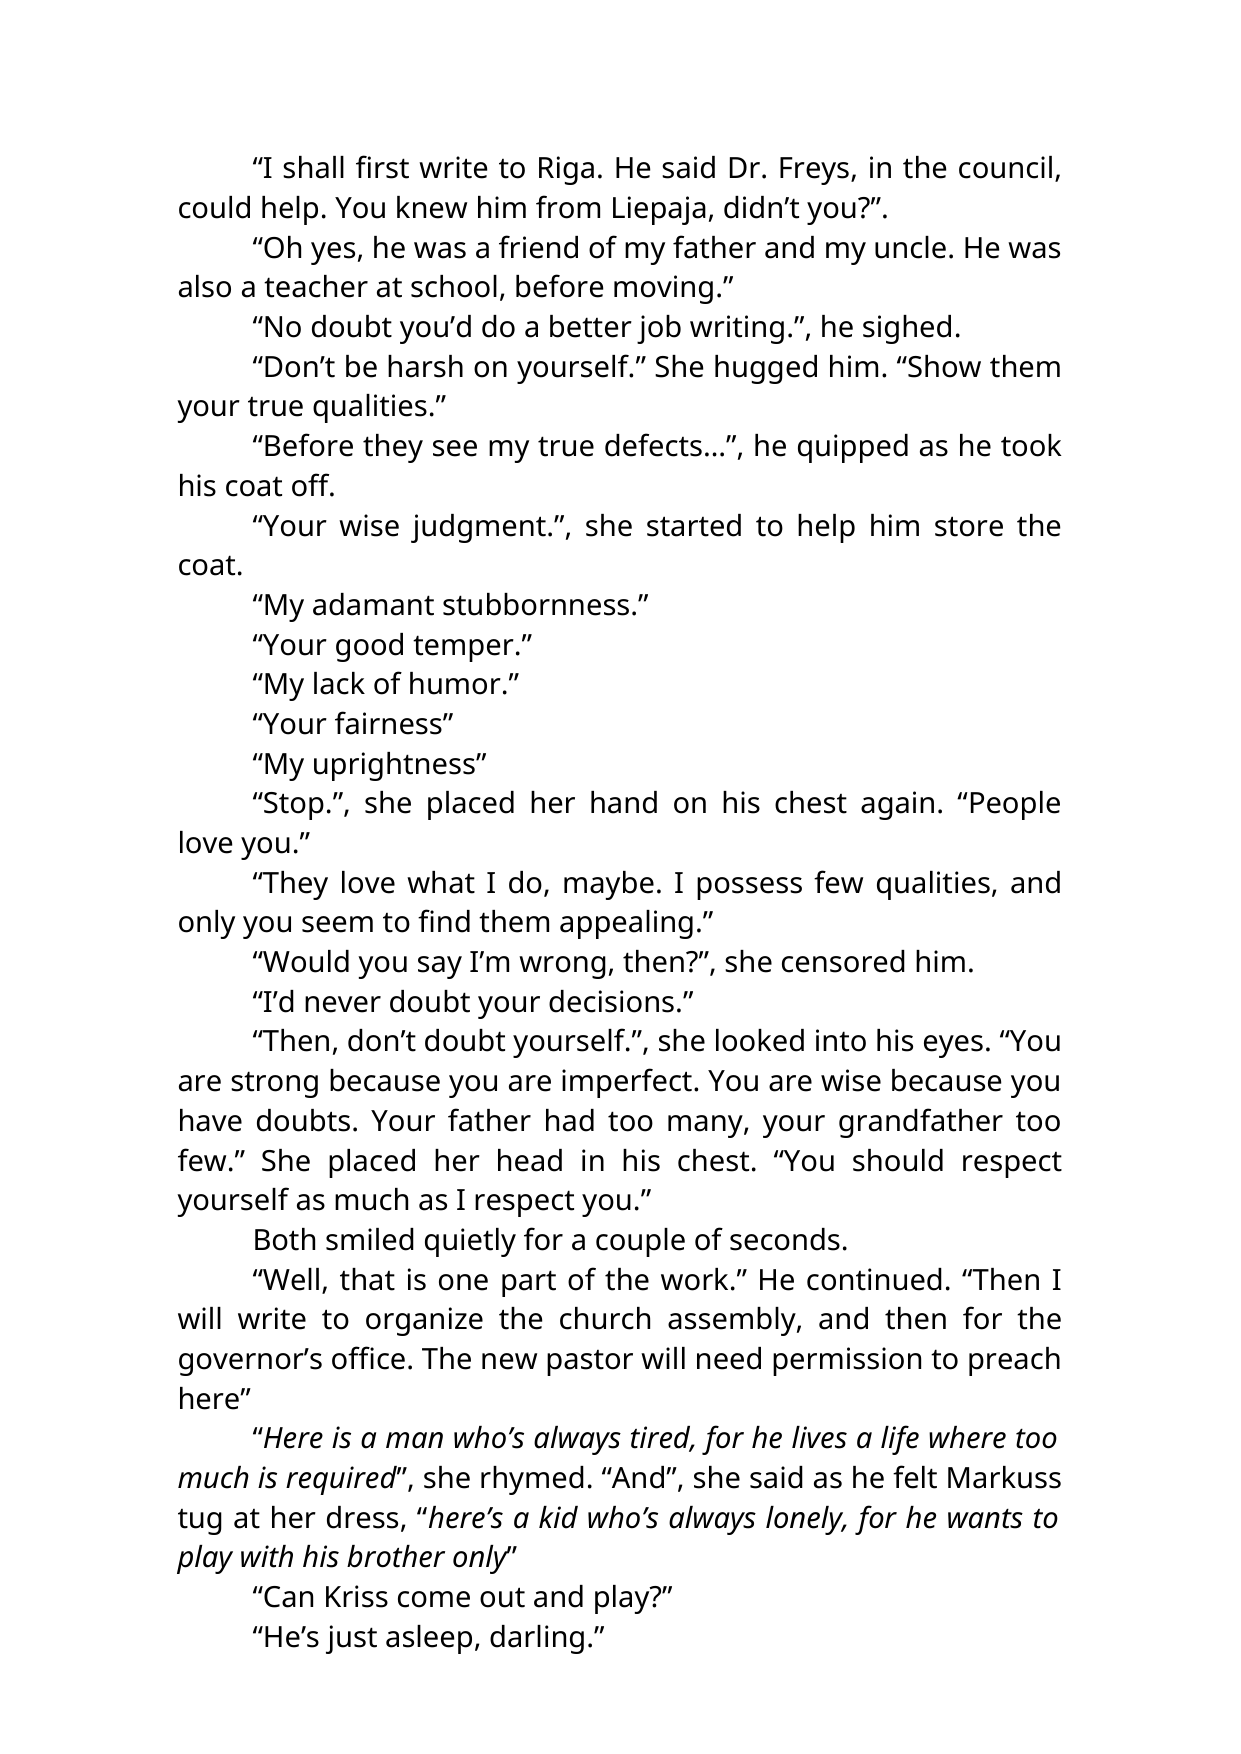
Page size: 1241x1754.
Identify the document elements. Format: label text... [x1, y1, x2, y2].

text “I shall first write to Riga. He said Dr. Freys, in the council, could help. You knew him from Liepaja, didn’t you?”. [177, 148, 1063, 227]
text “Well, that is one part of the work.” He continued. “Then I will write to organize the church assembly, and then for the governor’s office. The new pastor will need permission to preach here” [177, 1259, 1063, 1418]
text “Then, don’t doubt yourself.”, she looked into his eyes. “You are strong because you are imperfect. You are wise because you have doubts. Your father had too many, your grandfather too few.” She placed her head in his chest. “You should respect yourself as much as I respect you.” [177, 1021, 1063, 1219]
text “My adamant stubbornness.” [177, 584, 1063, 624]
text “Would you say I’m wrong, then?”, she censored him. [177, 941, 1063, 981]
text “Your fairness” [177, 703, 1063, 743]
text “Before they see my true defects…”, he quipped as he took his coat off. [177, 425, 1063, 505]
text Both smiled quietly for a couple of seconds. [177, 1219, 1063, 1259]
text “Can Kriss come out and play?” [177, 1576, 1063, 1616]
text “He’s just asleep, darling.” [177, 1616, 1063, 1656]
text “My uprightness” [177, 743, 1063, 783]
text “Stop.”, she placed her hand on his chest again. “People love you.” [177, 783, 1063, 862]
text “I’d never doubt your decisions.” [177, 981, 1063, 1021]
text “They love what I do, maybe. I possess few qualities, and only you seem to find them appealing.” [177, 862, 1063, 941]
text “No doubt you’d do a better job writing.”, he sighed. [177, 306, 1063, 346]
text “Don’t be harsh on yourself.” She hugged him. “Show them your true qualities.” [177, 346, 1063, 425]
text “My lack of humor.” [177, 663, 1063, 703]
text “Your wise judgment.”, she started to help him store the coat. [177, 505, 1063, 584]
text “Oh yes, he was a friend of my father and my uncle. He was also a teacher at school, before moving.” [177, 227, 1063, 306]
text “Your good temper.” [177, 624, 1063, 663]
text “Here is a man who’s always tired, for he lives a life where too much is required”, she rhymed. “And”, she said as he felt Markuss tug at her dress, “here’s a kid who’s always lonely, for he wants to play with his brother only” [177, 1418, 1063, 1576]
